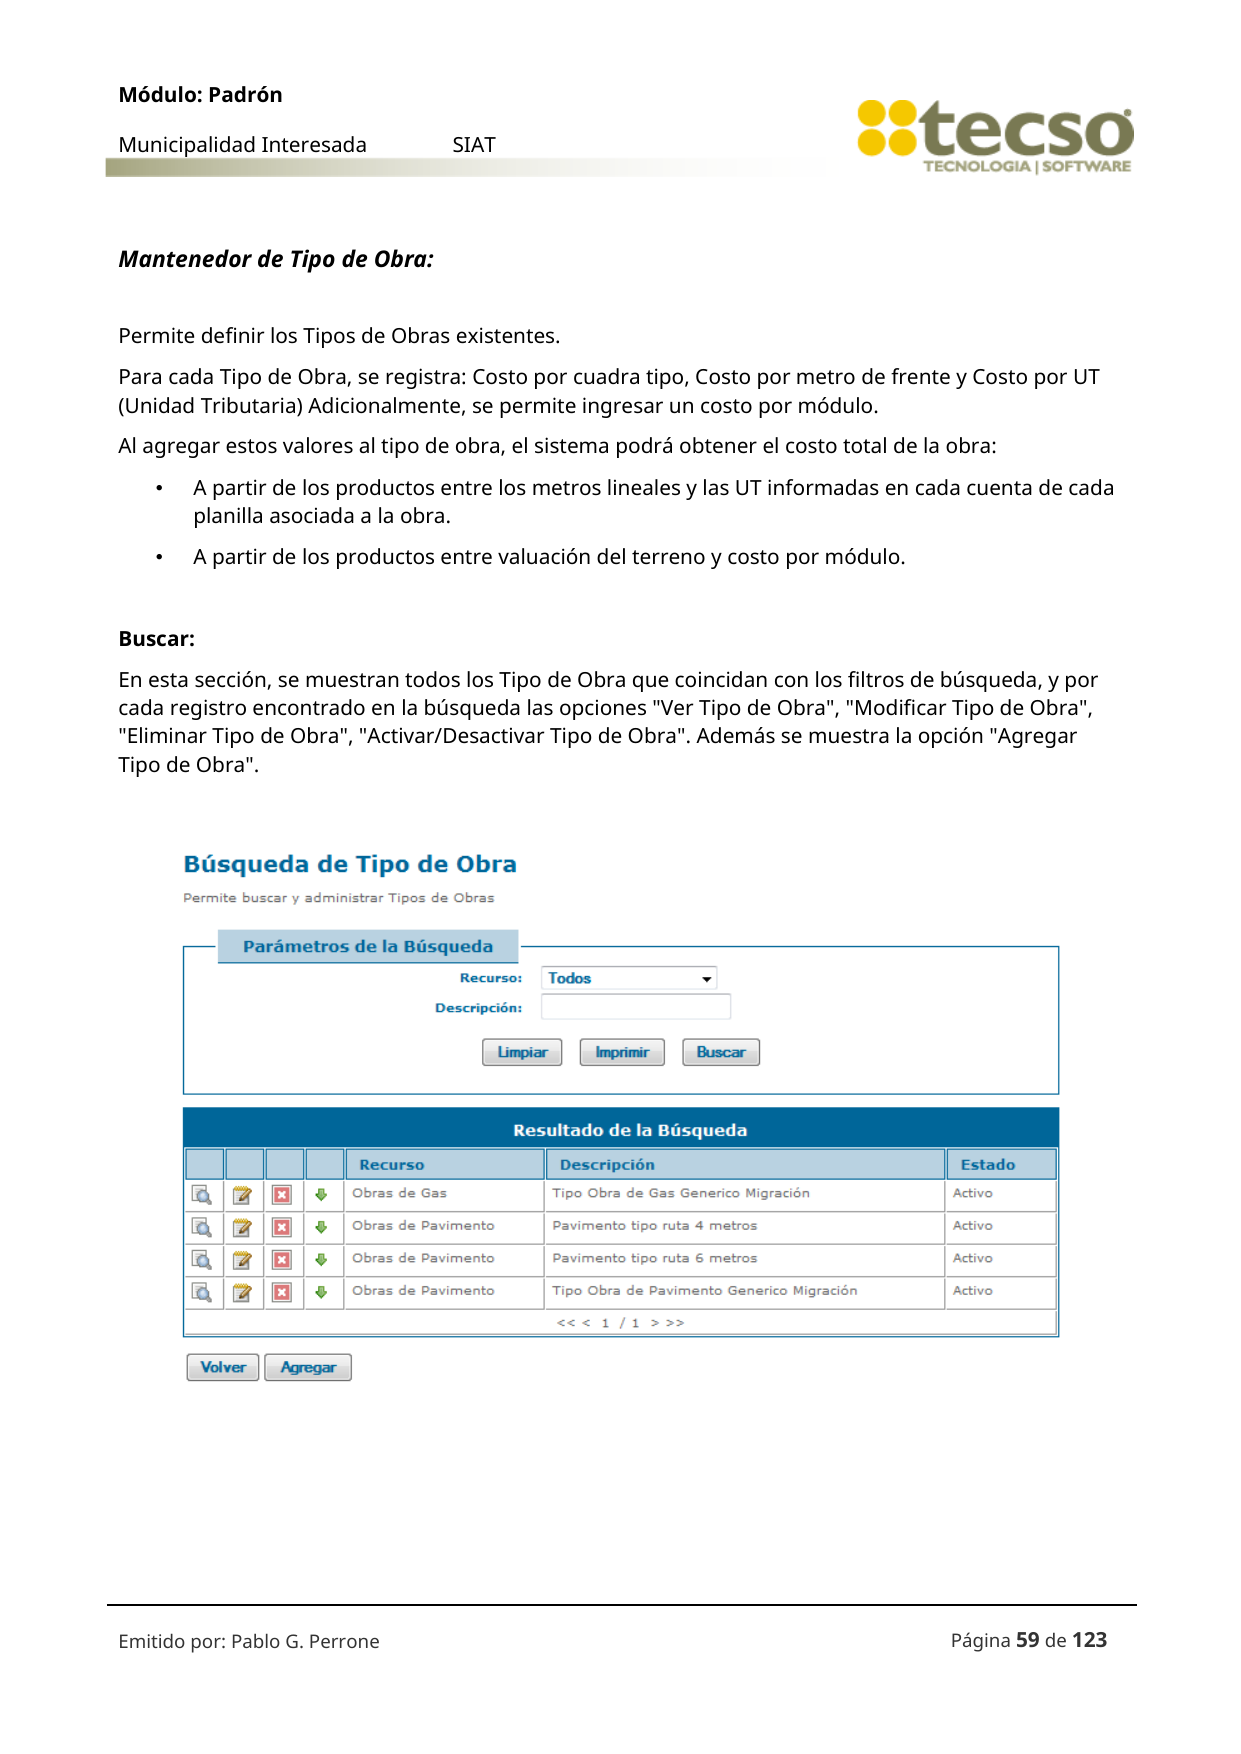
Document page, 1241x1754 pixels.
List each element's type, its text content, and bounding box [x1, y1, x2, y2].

text Buscar: [118, 624, 1122, 652]
picture [168, 846, 1072, 1390]
picture [105, 100, 1134, 177]
text Al agregar estos valores al tipo de obra, el sistema podrá obtener el costo total de la obra: [118, 432, 1122, 460]
list A partir de los productos entre valuación del terreno y costo por módulo. [156, 542, 1122, 570]
subtitle Mantenedor de Tipo de Obra: [118, 243, 1122, 274]
text Permite definir los Tipos de Obras existentes. [118, 321, 1122, 350]
text Para cada Tipo de Obra, se registra: Costo por cuadra tipo, Costo por metro de frente y Costo por UT (Unidad Tributaria) Adicionalmente, se permite ingresar un costo por módulo. [118, 362, 1122, 419]
text En esta sección, se muestran todos los Tipo de Obra que coincidan con los filtros de búsqueda, y por cada registro encontrado en la búsqueda las opciones "Ver Tipo de Obra", "Modificar Tipo de Obra", "Eliminar Tipo de Obra", "Activar/Desactivar Tipo de Obra". Además se muestra la opción "Agregar Tipo de Obra". [118, 665, 1122, 778]
list A partir de los productos entre los metros lineales y las UT informadas en cada cuenta de cada planilla asociada a la obra. [156, 473, 1122, 529]
